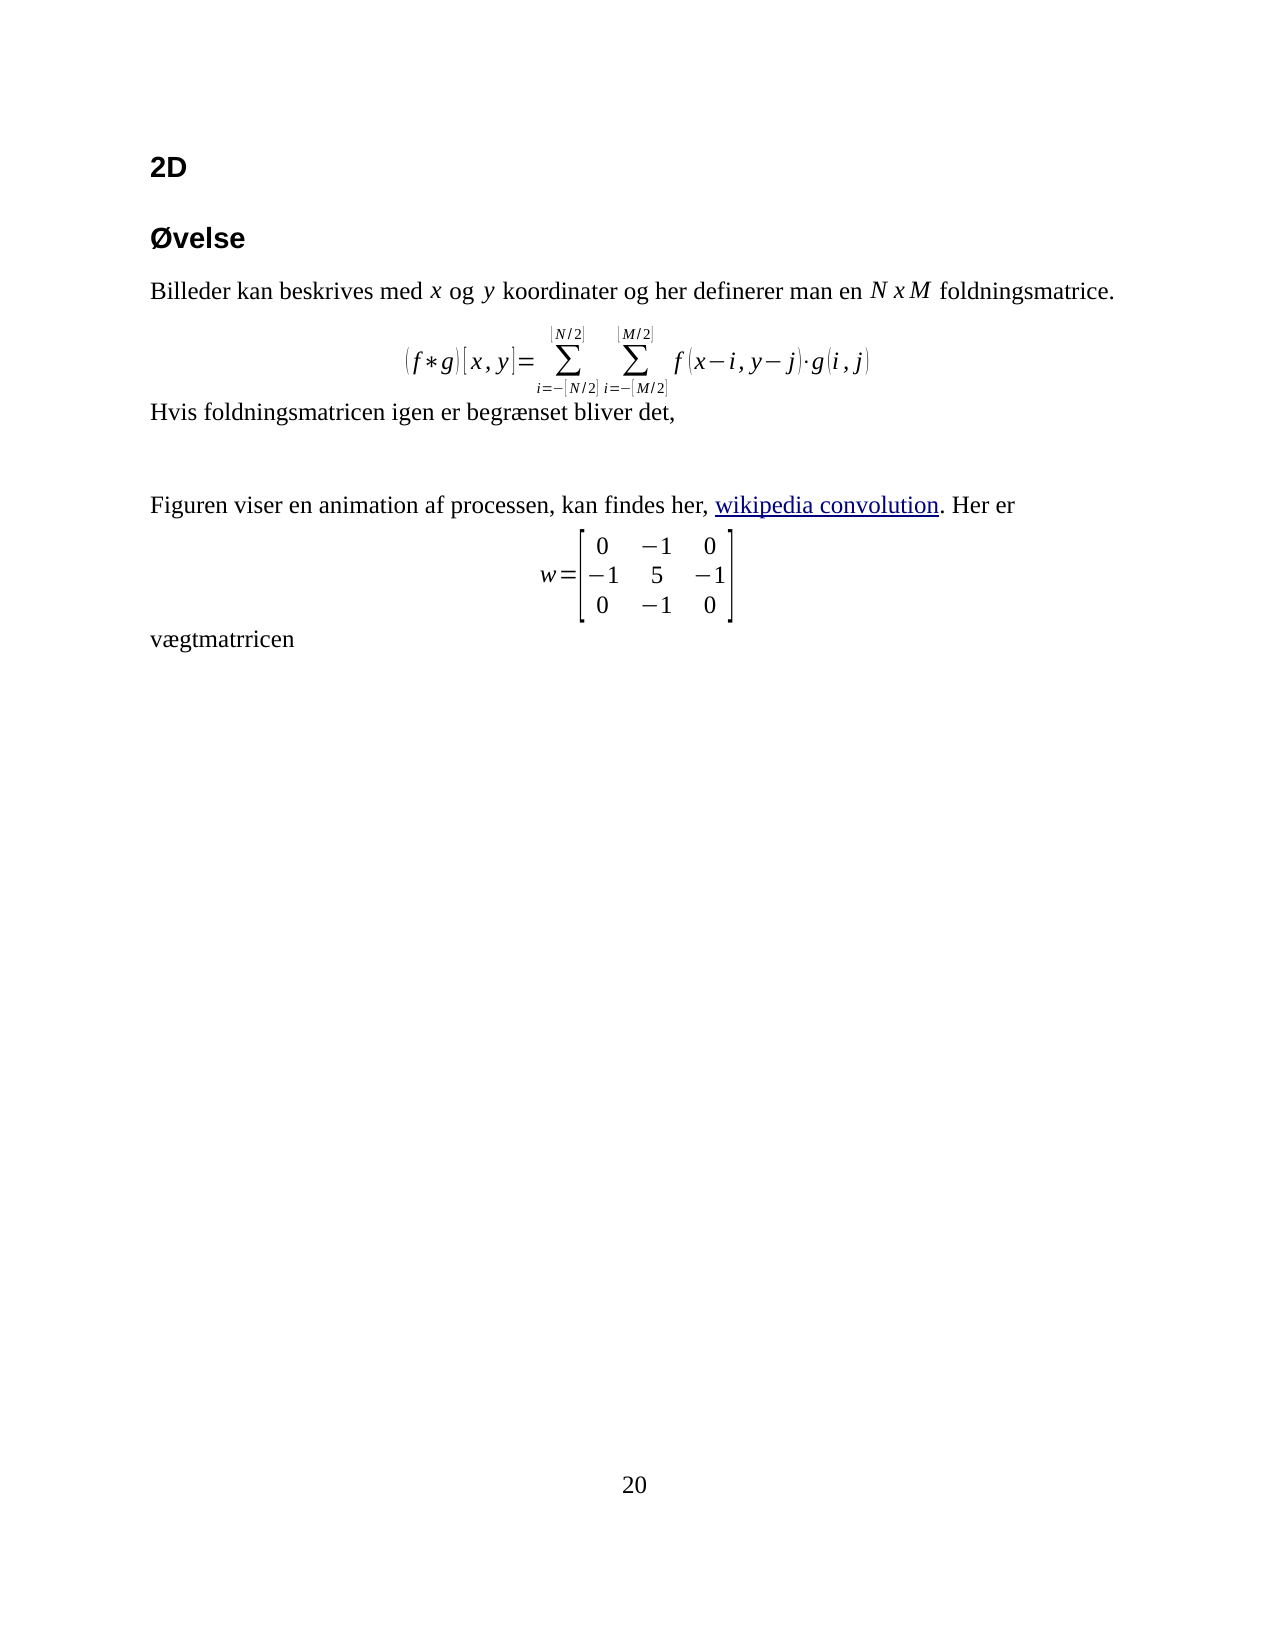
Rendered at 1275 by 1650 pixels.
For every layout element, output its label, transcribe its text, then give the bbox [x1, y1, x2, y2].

text Billeder kan beskrives med og koordinater og her definerer man en foldningsmatrice. Hvis foldningsmatricen igen er begrænset bliver det, [150, 276, 1125, 426]
text Figuren viser en animation af processen, kan findes her, wikipedia convolution. Her er vægtmatrricen [150, 490, 1125, 652]
subtitle 2D [150, 150, 1125, 183]
subtitle Øvelse [150, 221, 1125, 254]
